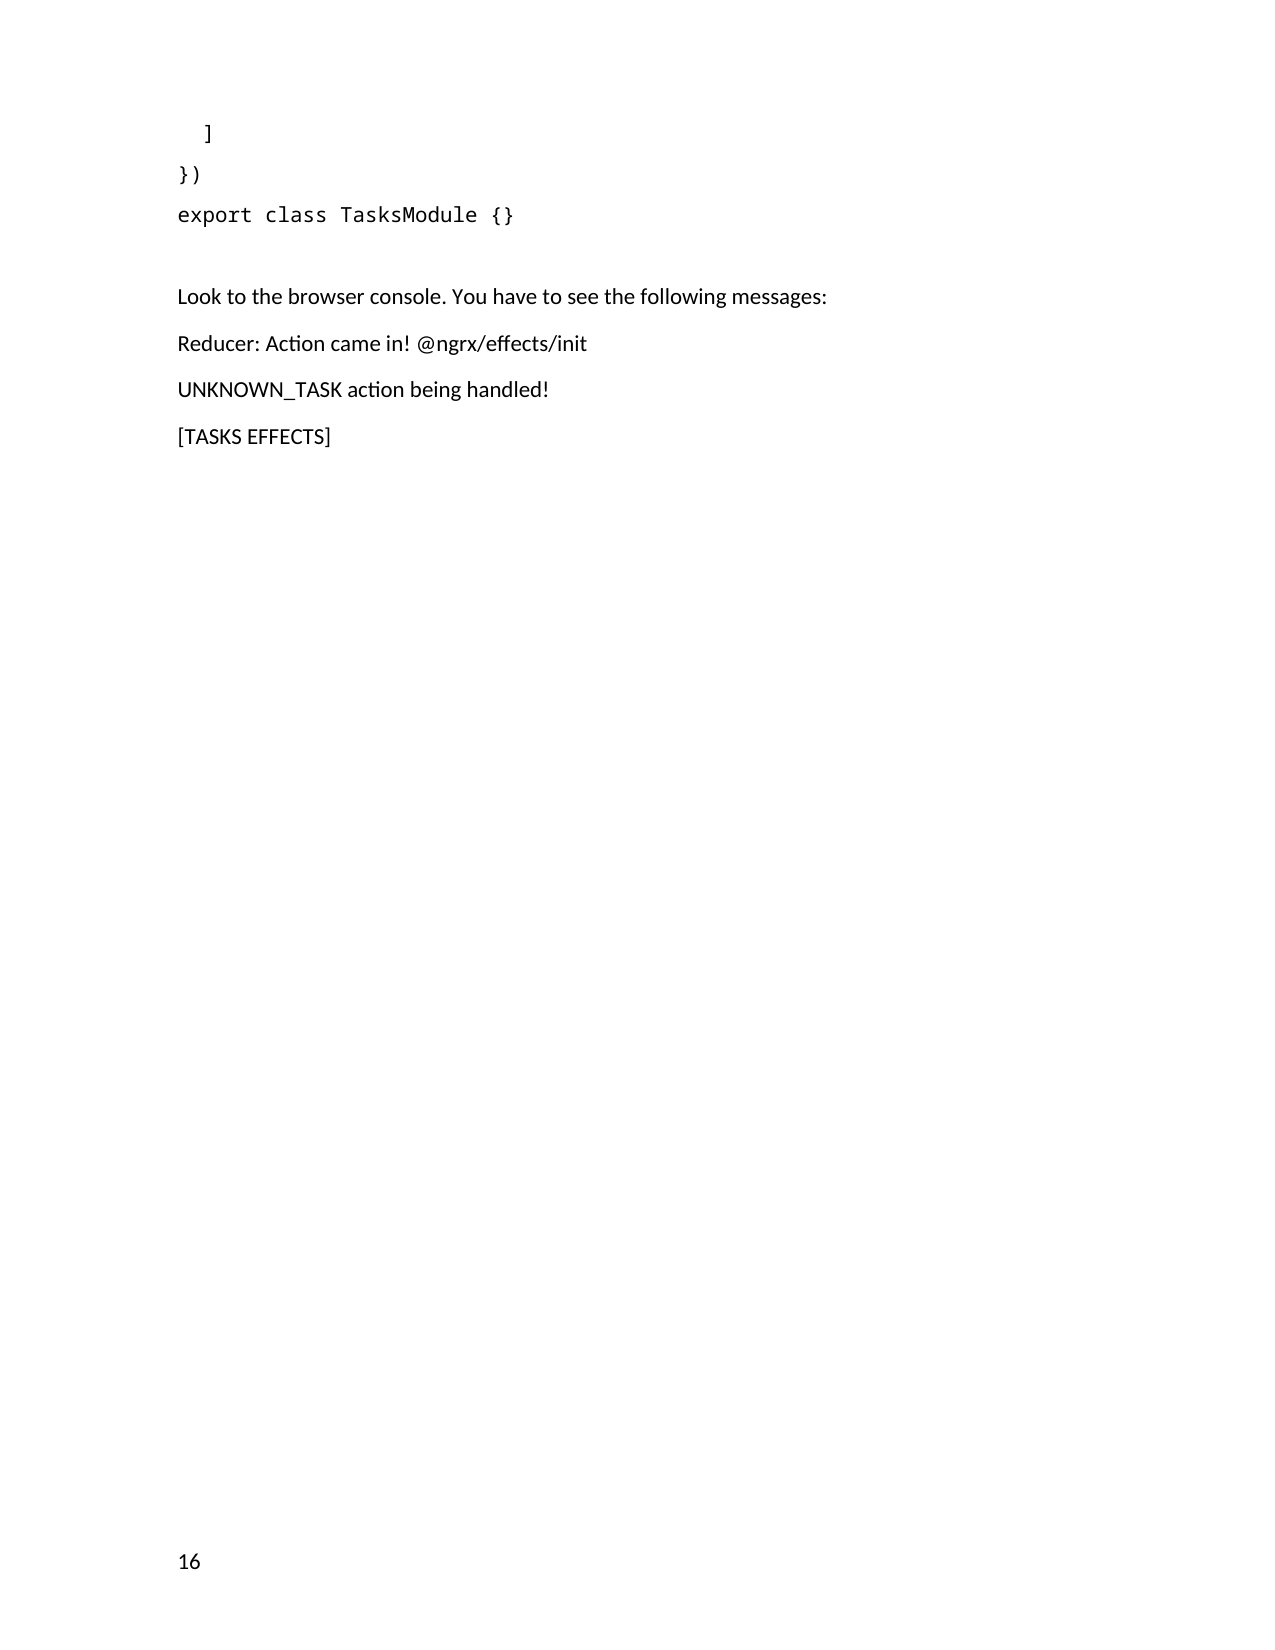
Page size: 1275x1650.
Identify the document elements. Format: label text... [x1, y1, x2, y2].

text ] [177, 118, 1186, 147]
text Look to the browser console. You have to see the following messages: [177, 282, 1186, 310]
text export class TasksModule {} [177, 200, 1186, 228]
text UNKNOWN_TASK action being handled! [177, 376, 1186, 404]
text [TASKS EFFECTS] [177, 422, 1186, 451]
text Reducer: Action came in! @ngrx/effects/init [177, 329, 1186, 357]
text }) [177, 159, 1186, 187]
